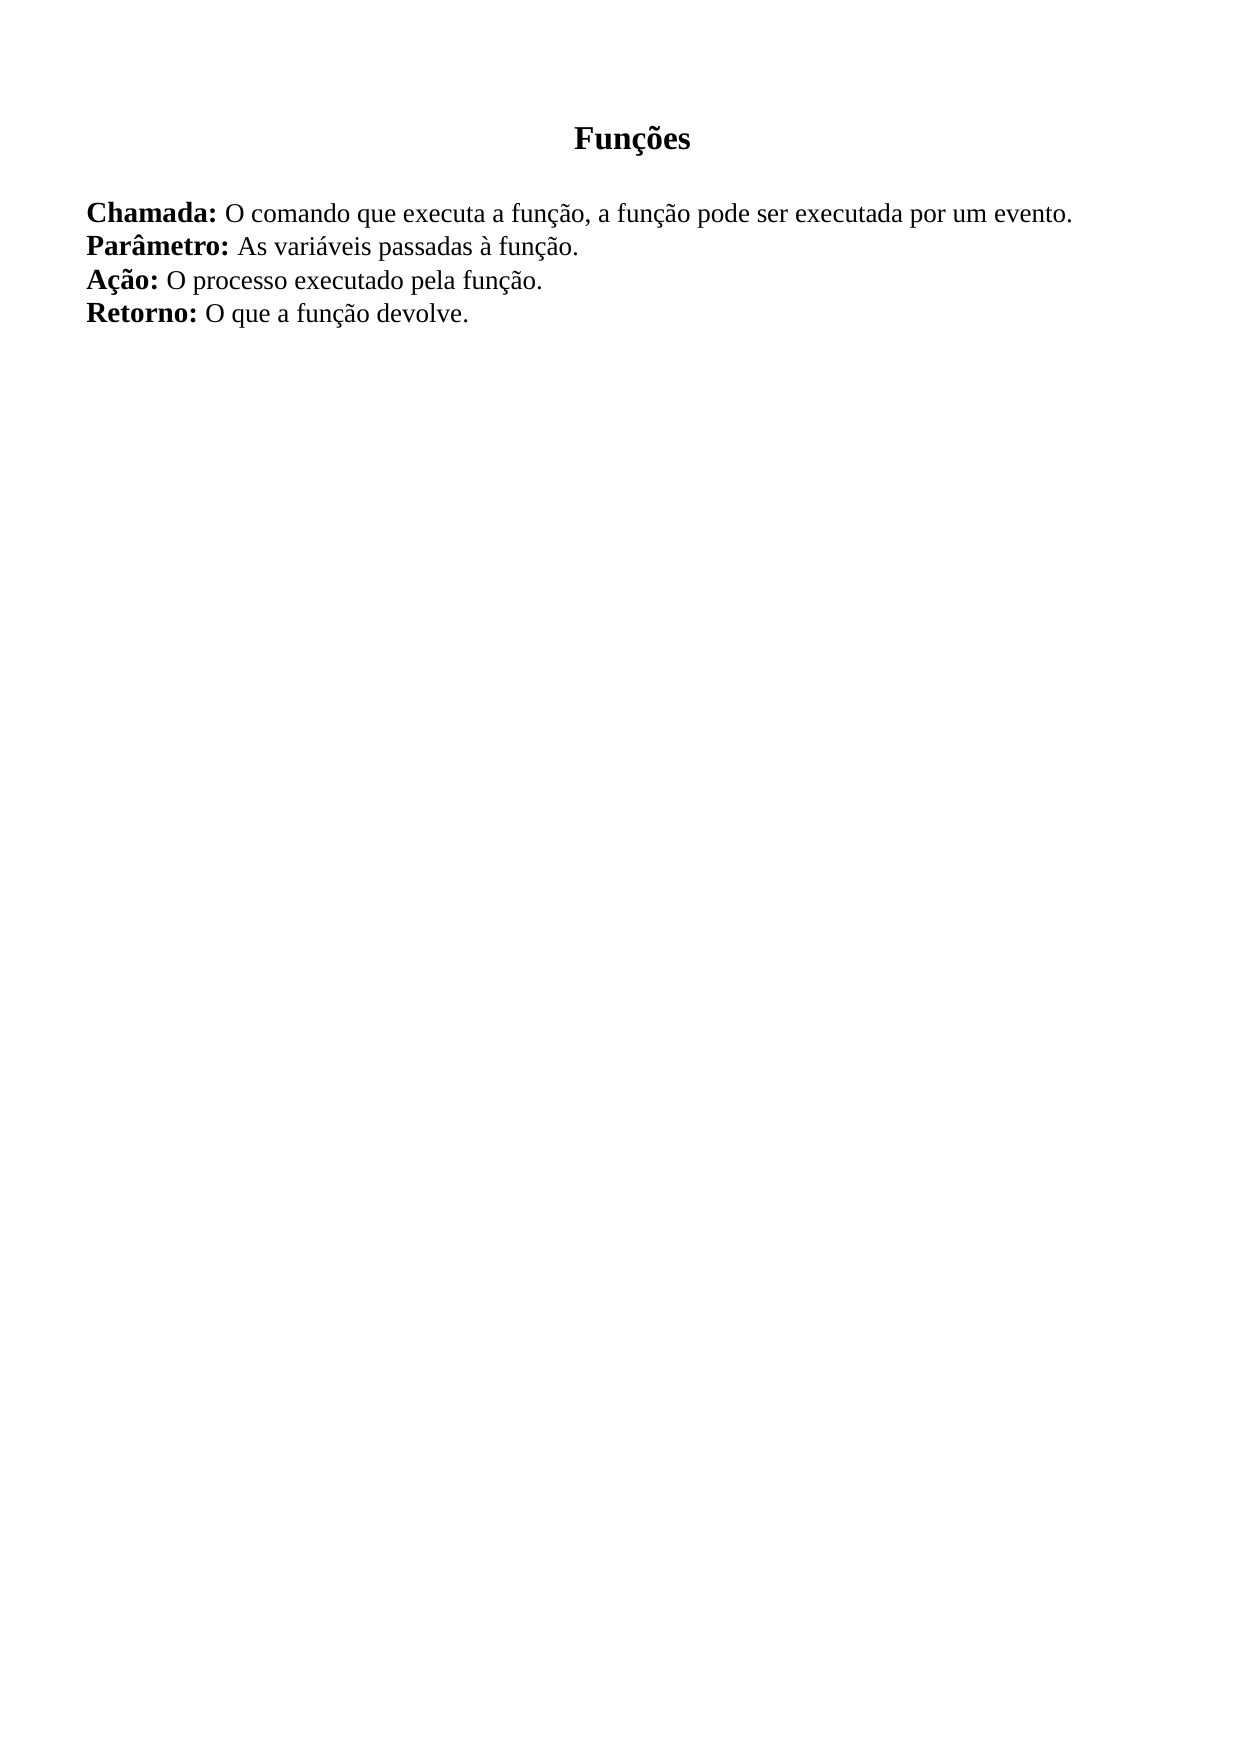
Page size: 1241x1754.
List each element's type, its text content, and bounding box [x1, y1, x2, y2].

text Chamada: O comando que executa a função, a função pode ser executada por um evento. [62, 195, 1178, 228]
text Parâmetro: As variáveis passadas à função. [62, 228, 1178, 262]
text Ação: O processo executado pela função. [62, 262, 1178, 295]
text Retorno: O que a função devolve. [62, 295, 1178, 329]
text Funções [62, 118, 1178, 156]
